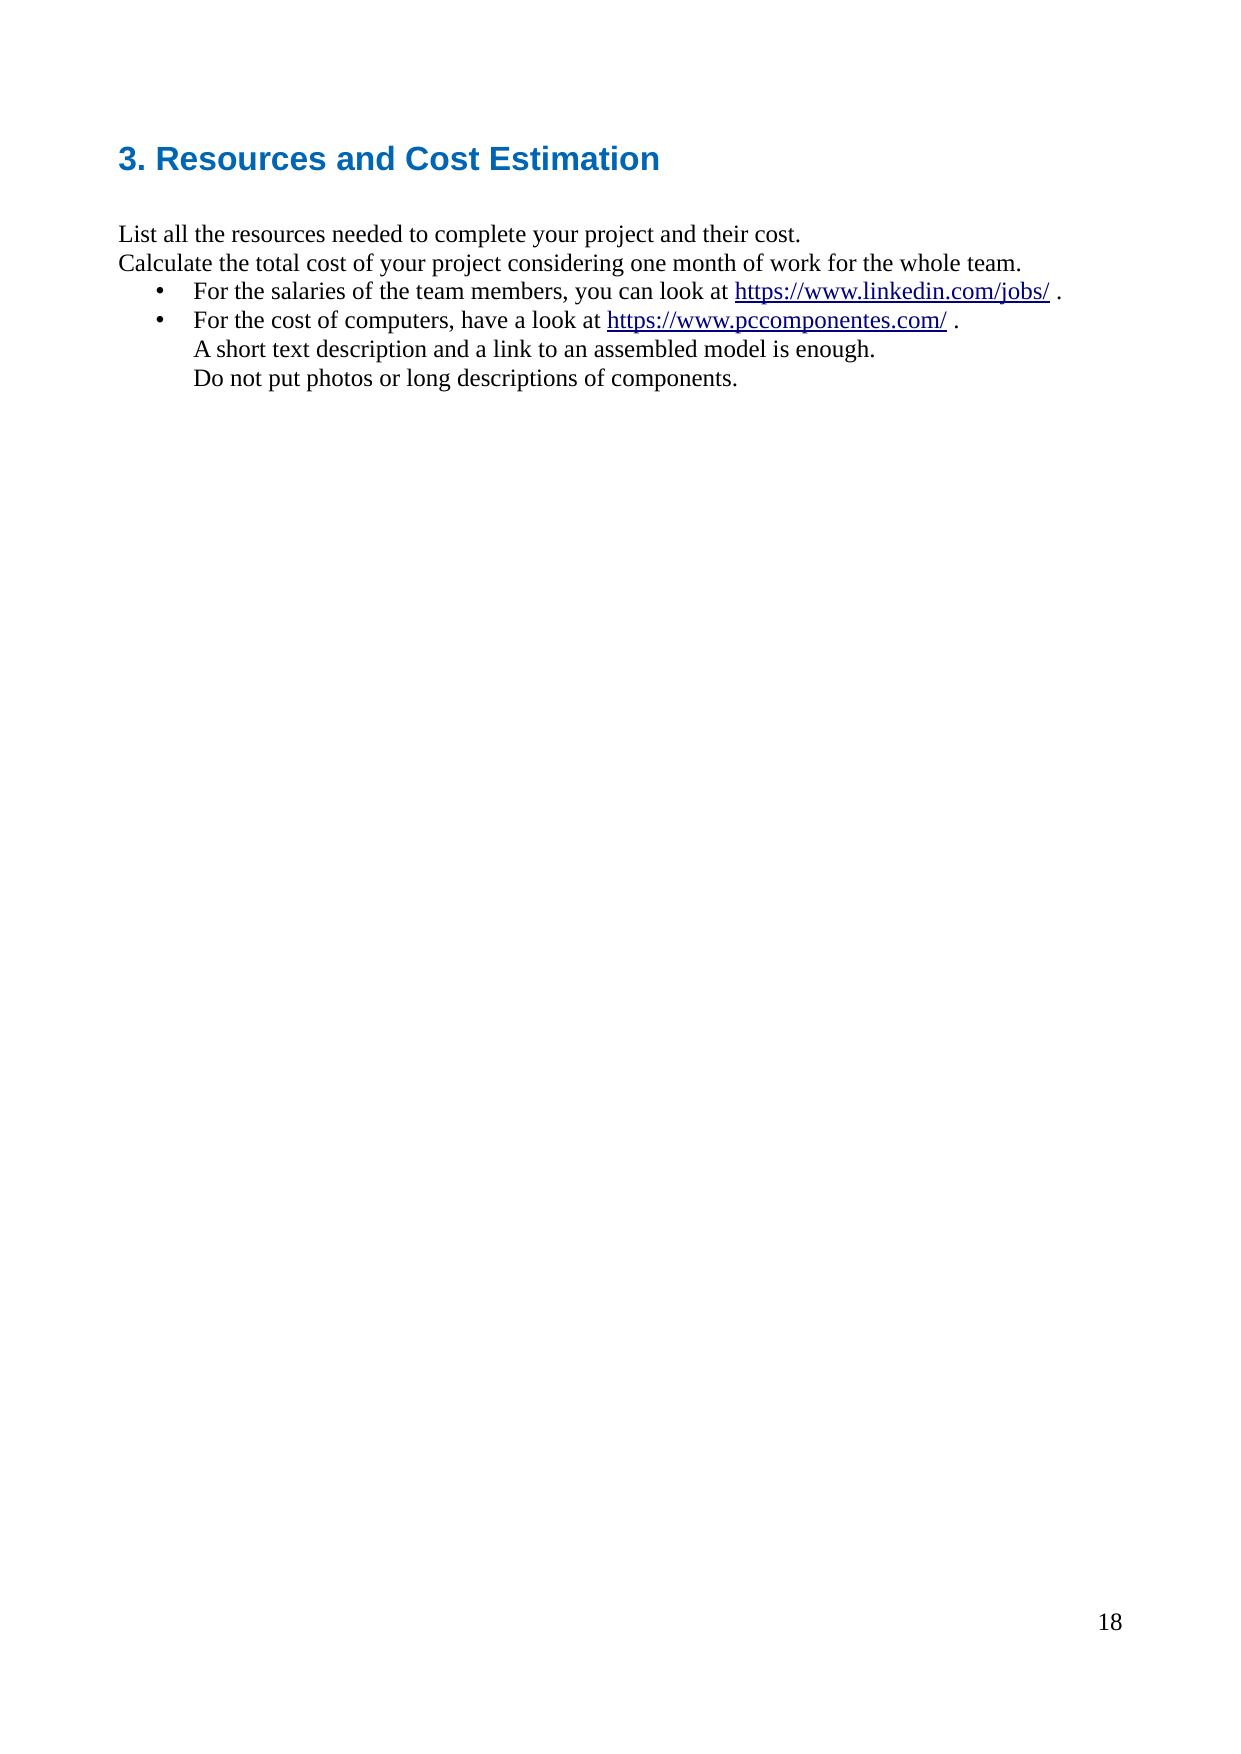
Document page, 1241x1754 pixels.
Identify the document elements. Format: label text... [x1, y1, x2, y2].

text List all the resources needed to complete your project and their cost. [118, 219, 1122, 248]
subtitle 3. Resources and Cost Estimation [118, 139, 1122, 178]
list For the cost of computers, have a look at https://www.pccomponentes.com/ . A short text description and a link to an assembled model is enough. Do not put photos or long descriptions of components. [156, 305, 1122, 391]
text Calculate the total cost of your project considering one month of work for the whole team. [118, 248, 1122, 276]
list For the salaries of the team members, you can look at https://www.linkedin.com/jobs/ . [156, 276, 1122, 305]
